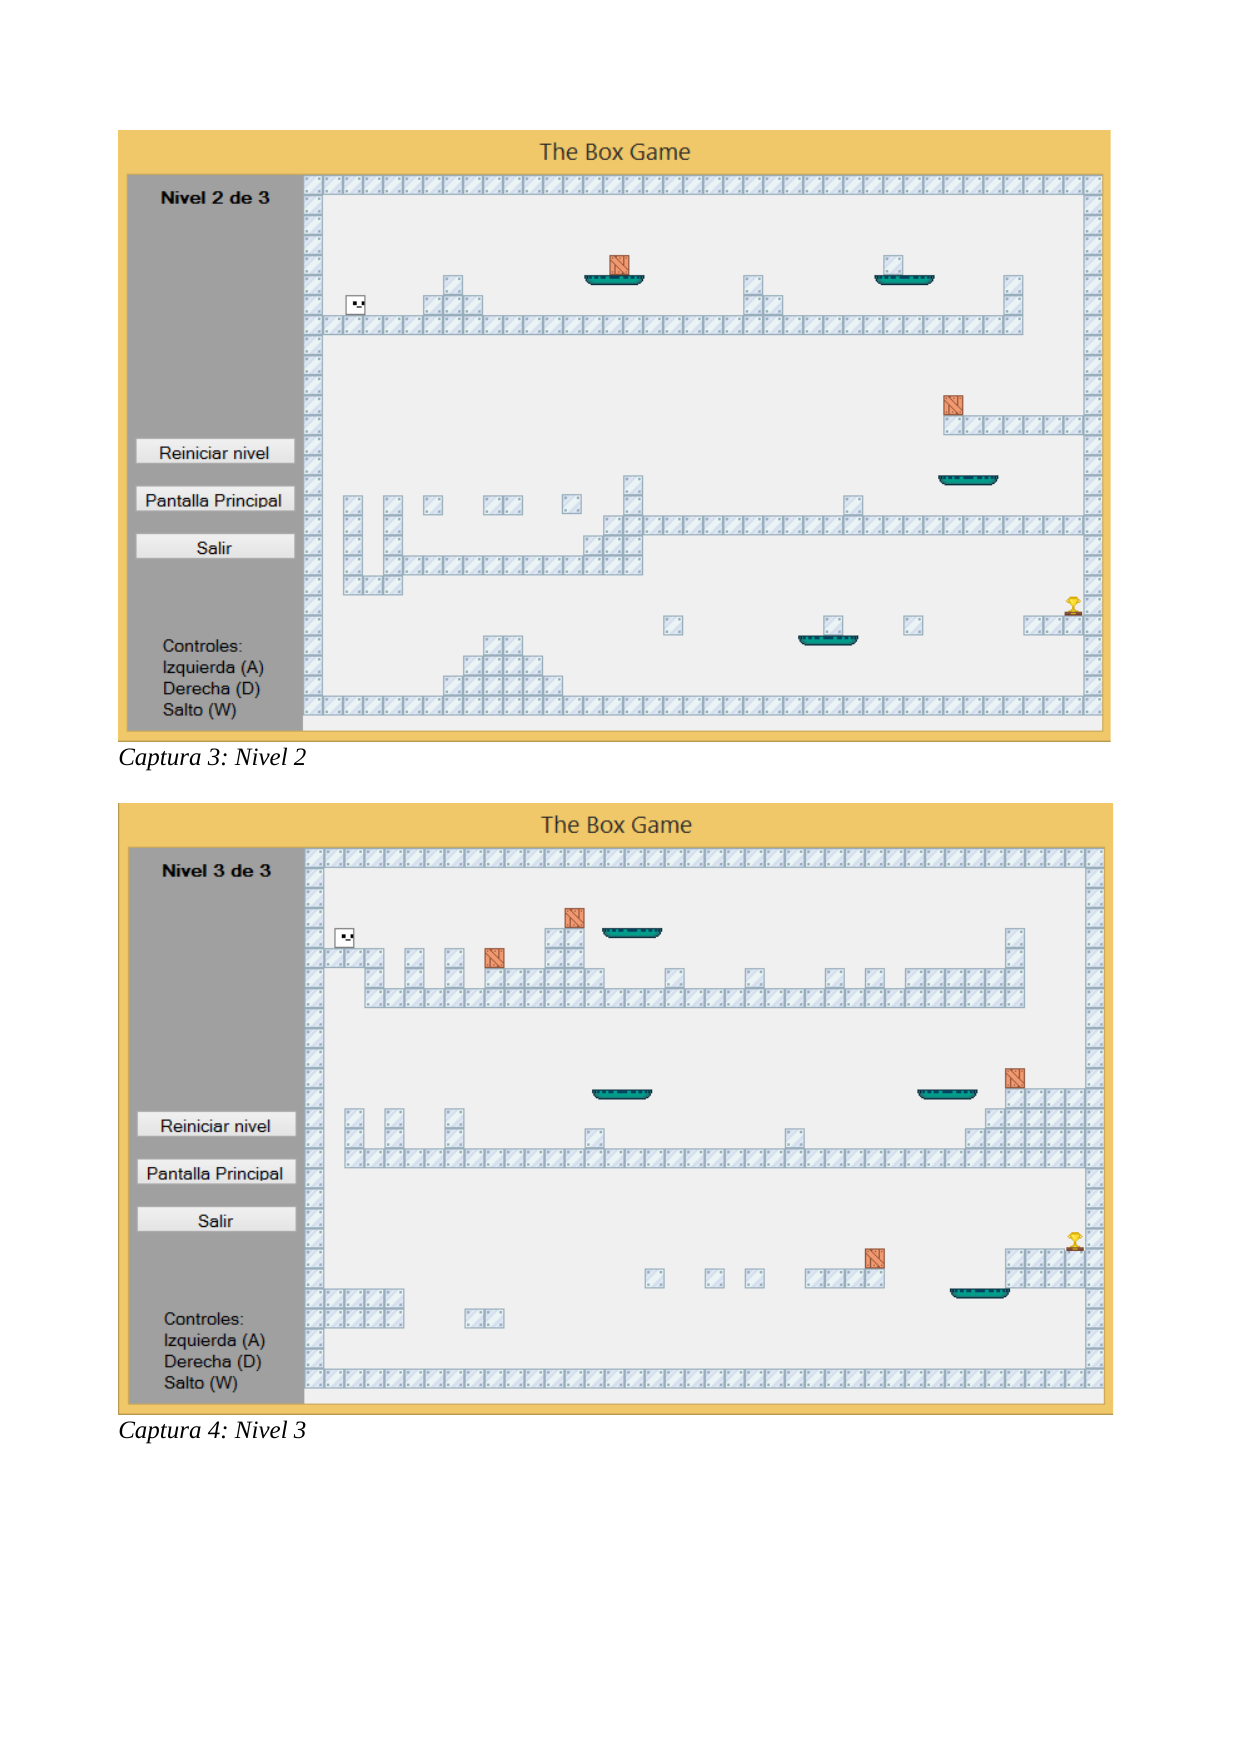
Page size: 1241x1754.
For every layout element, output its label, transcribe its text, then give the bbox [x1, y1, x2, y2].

text Captura 3: Nivel 2 [118, 742, 1111, 771]
picture [118, 130, 1111, 742]
text Captura 4: Nivel 3 [118, 1415, 1113, 1443]
picture [118, 803, 1114, 1415]
